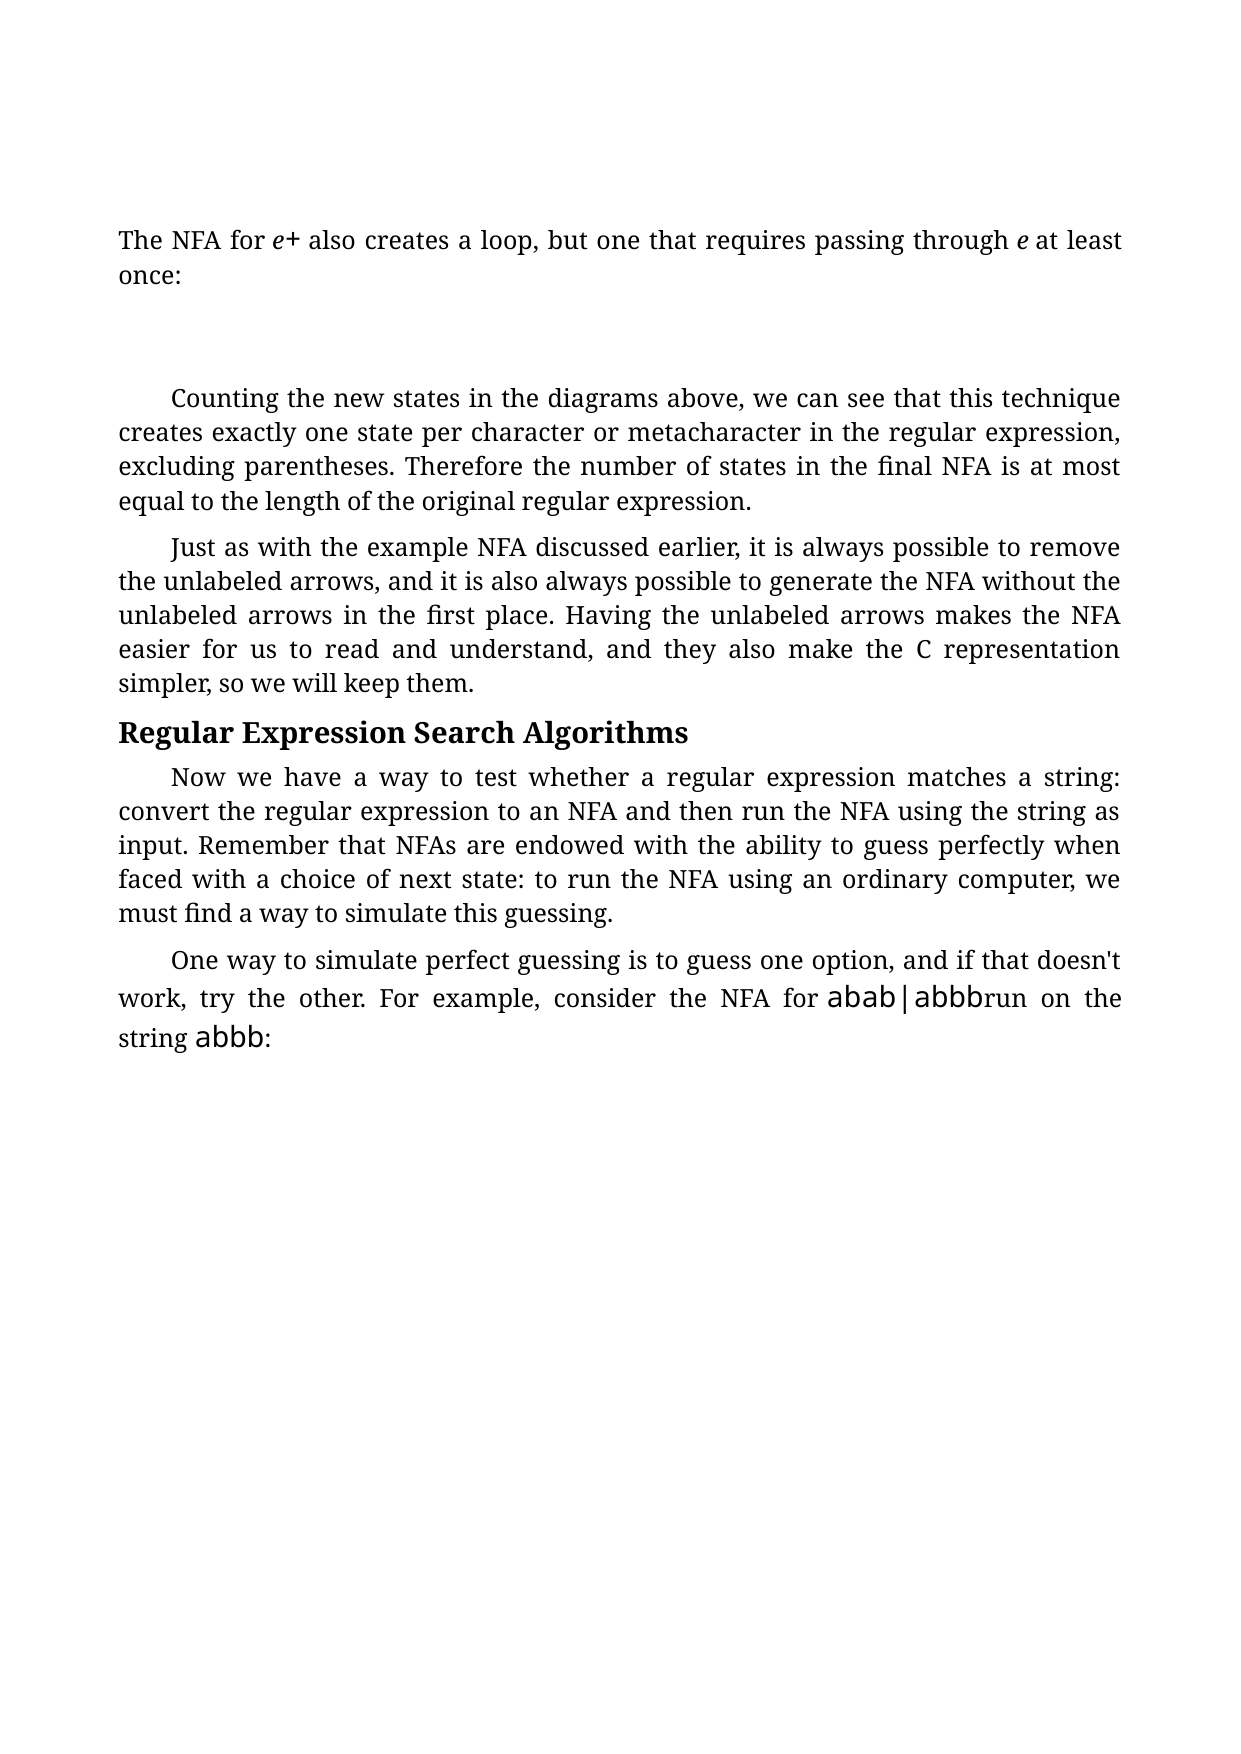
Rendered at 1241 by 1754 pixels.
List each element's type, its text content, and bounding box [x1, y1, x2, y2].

text One way to simulate perfect guessing is to guess one option, and if that doesn't work, try the other. For example, consider the NFA for abab|abbbrun on the string abbb: [118, 942, 1122, 1056]
text Counting the new states in the diagrams above, we can see that this technique creates exactly one state per character or metacharacter in the regular expression, excluding parentheses. Therefore the number of states in the final NFA is at most equal to the length of the original regular expression. [118, 381, 1122, 517]
text Now we have a way to test whether a regular expression matches a string: convert the regular expression to an NFA and then run the NFA using the string as input. Remember that NFAs are endowed with the ability to guess perfectly when faced with a choice of next state: to run the NFA using an ordinary computer, we must find a way to simulate this guessing. [118, 760, 1122, 930]
text The NFA for e+ also creates a loop, but one that requires passing through e at least once: [118, 218, 1122, 292]
subtitle Regular Expression Search Algorithms [118, 712, 1122, 752]
text Just as with the example NFA discussed earlier, it is always possible to remove the unlabeled arrows, and it is also always possible to generate the NFA without the unlabeled arrows in the first place. Having the unlabeled arrows makes the NFA easier for us to read and understand, and they also make the C representation simpler, so we will keep them. [118, 530, 1122, 700]
